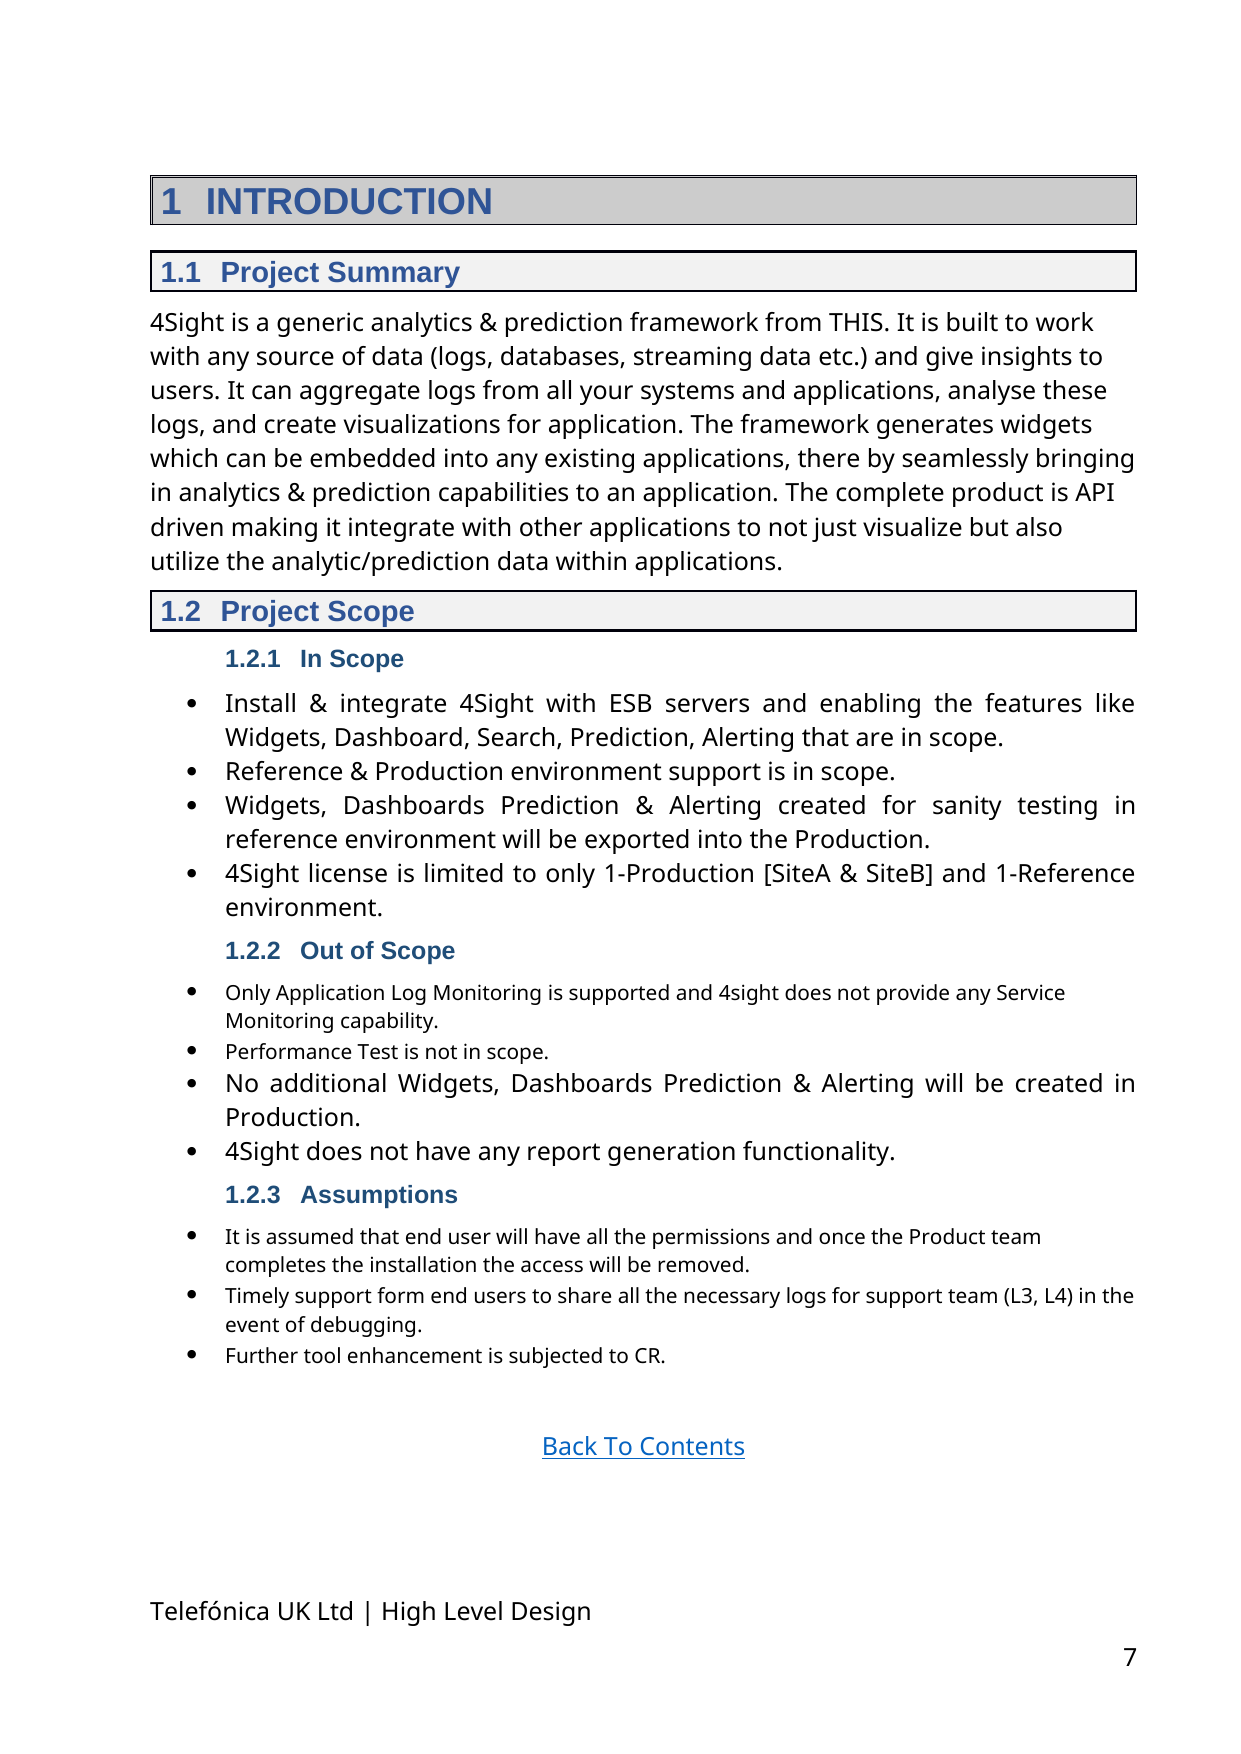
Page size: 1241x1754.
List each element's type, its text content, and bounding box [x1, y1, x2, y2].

subtitle Project Scope [152, 592, 1135, 629]
list It is assumed that end user will have all the permissions and once the Product team completes the installation the access will be removed. [187, 1222, 1137, 1279]
list Install & integrate 4Sight with ESB servers and enabling the features like Widgets, Dashboard, Search, Prediction, Alerting that are in scope. [187, 685, 1137, 753]
list Performance Test is not in scope. [187, 1037, 1137, 1066]
subtitle In Scope [225, 644, 1137, 673]
text 4Sight is a generic analytics & prediction framework from THIS. It is built to work with any source of data (logs, databases, streaming data etc.) and give insights to users. It can aggregate logs from all your systems and applications, analyse these logs, and create visualizations for application. The framework generates widgets which can be embedded into any existing applications, there by seamlessly bringing in analytics & prediction capabilities to an application. The complete product is API driven making it integrate with other applications to not just visualize but also utilize the analytic/prediction data within applications. [150, 305, 1137, 577]
list Further tool enhancement is subjected to CR. [187, 1341, 1137, 1370]
text Back To Contents [150, 1429, 1137, 1463]
subtitle Out of Scope [225, 936, 1137, 965]
list Timely support form end users to share all the necessary logs for support team (L3, L4) in the event of debugging. [187, 1282, 1137, 1338]
subtitle Assumptions [225, 1181, 1137, 1209]
subtitle Project Summary [152, 253, 1135, 290]
list No additional Widgets, Dashboards Prediction & Alerting will be created in Production. [187, 1066, 1137, 1134]
list Reference & Production environment support is in scope. [187, 753, 1137, 788]
list 4Sight license is limited to only 1-Production [SiteA & SiteB] and 1-Reference environment. [187, 856, 1137, 924]
list 4Sight does not have any report generation functionality. [187, 1134, 1137, 1168]
list Only Application Log Monitoring is supported and 4sight does not provide any Service Monitoring capability. [187, 978, 1137, 1034]
subtitle INTRODUCTION [153, 178, 1136, 224]
list Widgets, Dashboards Prediction & Alerting created for sanity testing in reference environment will be exported into the Production. [187, 788, 1137, 856]
